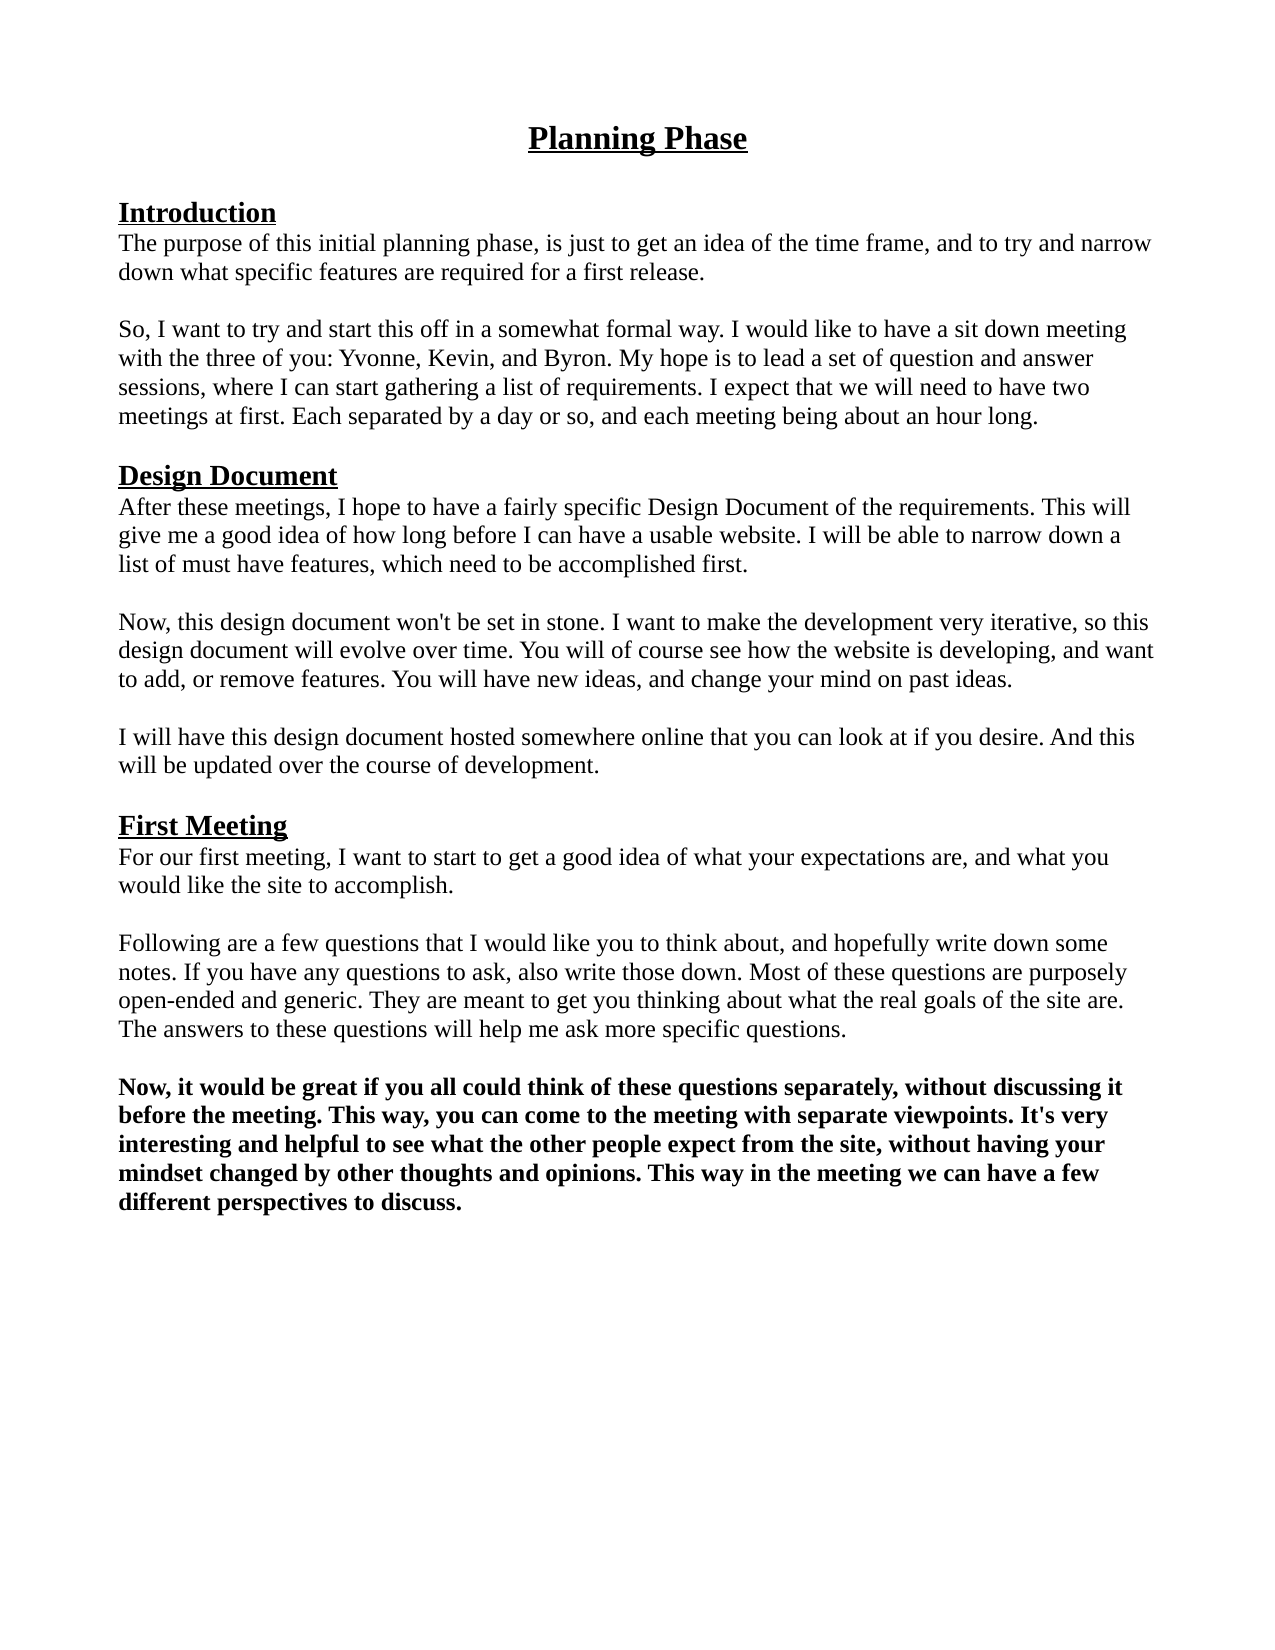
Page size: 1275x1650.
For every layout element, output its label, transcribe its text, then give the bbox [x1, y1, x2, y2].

text First Meeting For our first meeting, I want to start to get a good idea of what your expectations are, and what you would like the site to accomplish. Following are a few questions that I would like you to think about, and hopefully write down some notes. If you have any questions to ask, also write those down. Most of these questions are purposely open-ended and generic. They are meant to get you thinking about what the real goals of the site are. The answers to these questions will help me ask more specific questions. Now, it would be great if you all could think of these questions separately, without discussing it before the meeting. This way, you can come to the meeting with separate viewpoints. It's very interesting and helpful to see what the other people expect from the site, without having your mindset changed by other thoughts and opinions. This way in the meeting we can have a few different perspectives to discuss. [118, 808, 1157, 1215]
text Planning Phase [118, 118, 1157, 156]
text The purpose of this initial planning phase, is just to get an idea of the time frame, and to try and narrow down what specific features are required for a first release. So, I want to try and start this off in a somewhat formal way. I would like to have a sit down meeting with the three of you: Yvonne, Kevin, and Byron. My hope is to lead a set of question and answer sessions, where I can start gathering a list of requirements. I expect that we will need to have two meetings at first. Each separated by a day or so, and each meeting being about an hour long. [118, 228, 1157, 458]
text Now, this design document won't be set in stone. I want to make the development very iterative, so this design document will evolve over time. You will of course see how the website is developing, and want to add, or remove features. You will have new ideas, and change your mind on past ideas. [118, 607, 1157, 693]
text I will have this design document hosted somewhere online that you can look at if you desire. And this will be updated over the course of development. [118, 722, 1157, 808]
text Introduction [118, 195, 1157, 228]
text Design Document After these meetings, I hope to have a fairly specific Design Document of the requirements. This will give me a good idea of how long before I can have a usable website. I will be able to narrow down a list of must have features, which need to be accomplished first. [118, 458, 1157, 578]
